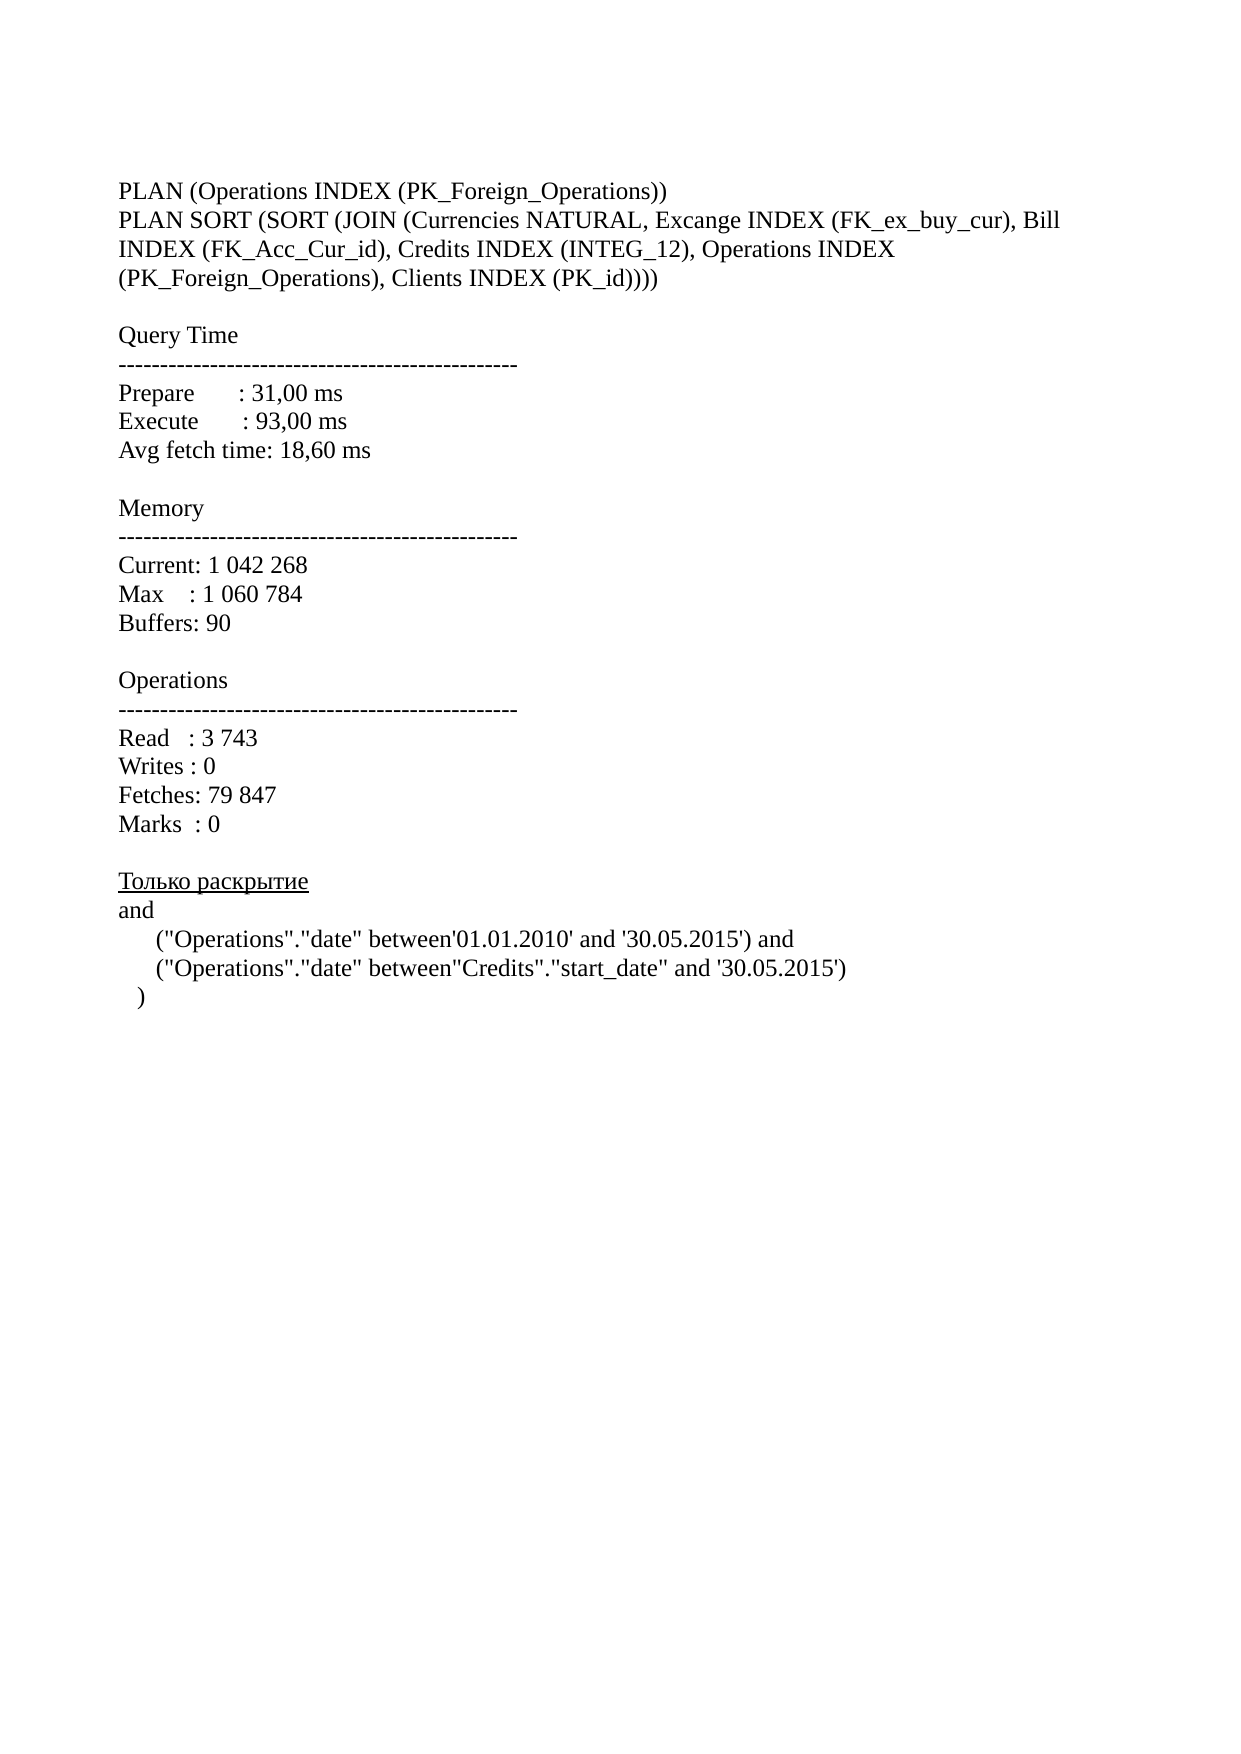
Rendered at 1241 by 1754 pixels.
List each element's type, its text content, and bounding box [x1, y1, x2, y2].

text Execute : 93,00 ms [118, 406, 1122, 435]
text Writes : 0 [118, 751, 1122, 780]
text Fetches: 79 847 [118, 780, 1122, 809]
text Memory [118, 493, 1122, 521]
text PLAN SORT (SORT (JOIN (Currencies NATURAL, Excange INDEX (FK_ex_buy_cur), Bill INDEX (FK_Acc_Cur_id), Credits INDEX (INTEG_12), Operations INDEX (PK_Foreign_Operations), Clients INDEX (PK_id)))) [118, 205, 1122, 291]
text Max : 1 060 784 [118, 579, 1122, 608]
text Operations [118, 665, 1122, 694]
text Read : 3 743 [118, 723, 1122, 751]
text Buffers: 90 [118, 608, 1122, 636]
text ------------------------------------------------ [118, 694, 1122, 723]
text ------------------------------------------------ [118, 349, 1122, 378]
text ("Operations"."date" between"Credits"."start_date" and '30.05.2015') [118, 953, 1122, 981]
text ------------------------------------------------ [118, 521, 1122, 550]
text Только раскрытие [118, 866, 1122, 895]
text and [118, 895, 1122, 924]
text PLAN (Operations INDEX (PK_Foreign_Operations)) [118, 176, 1122, 205]
text Current: 1 042 268 [118, 550, 1122, 579]
text Avg fetch time: 18,60 ms [118, 435, 1122, 464]
text Marks : 0 [118, 809, 1122, 838]
text Query Time [118, 320, 1122, 349]
text ) [118, 981, 1122, 1010]
text Prepare : 31,00 ms [118, 378, 1122, 406]
text ("Operations"."date" between'01.01.2010' and '30.05.2015') and [118, 924, 1122, 953]
